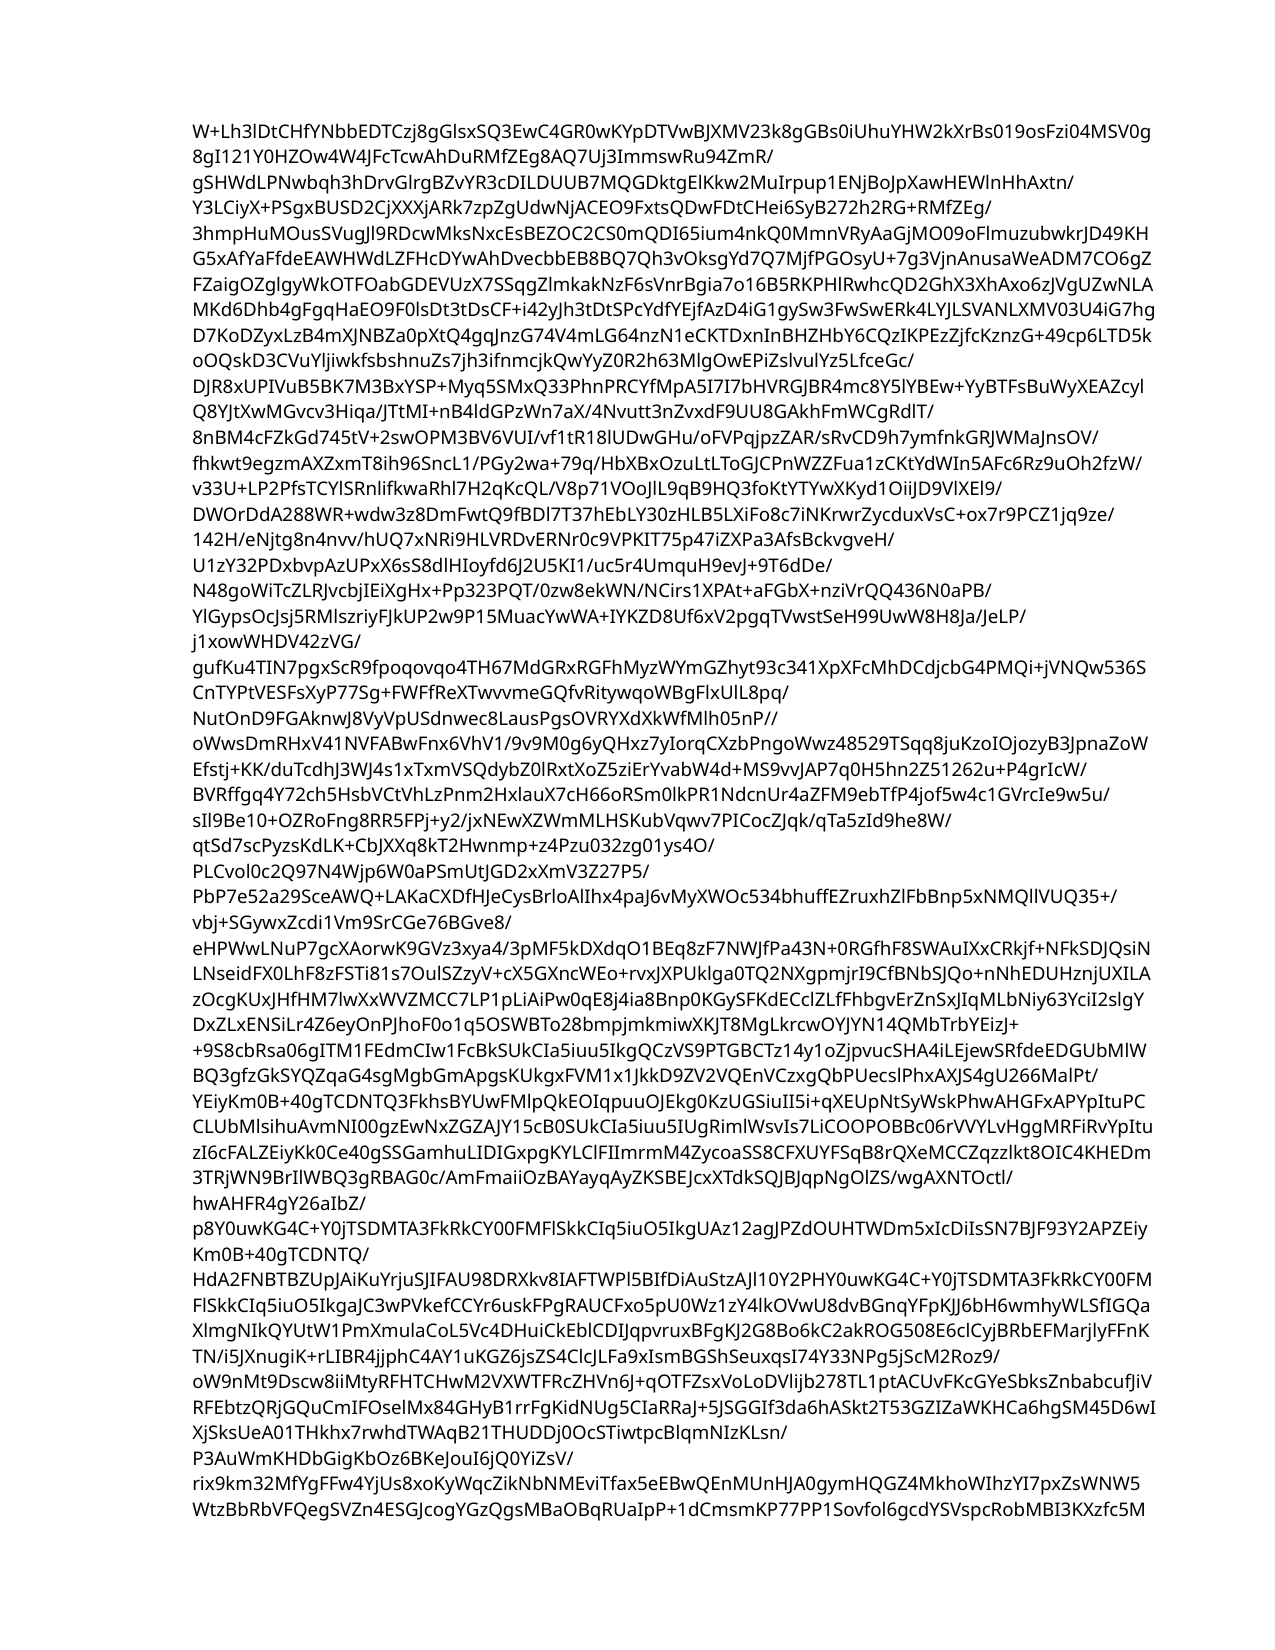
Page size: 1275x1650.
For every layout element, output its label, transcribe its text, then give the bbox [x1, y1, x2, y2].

text W+Lh3lDtCHfYNbbEDTCzj8gGlsxSQ3EwC4GR0wKYpDTVwBJXMV23k8gGBs0iUhuYHW2kXrBs019osFzi04MSV0g8gI121Y0HZOw4W4JFcTcwAhDuRMfZEg8AQ7Uj3ImmswRu94ZmR/gSHWdLPNwbqh3hDrvGlrgBZvYR3cDILDUUB7MQGDktgElKkw2MuIrpup1ENjBoJpXawHEWlnHhAxtn/Y3LCiyX+PSgxBUSD2CjXXXjARk7zpZgUdwNjACEO9FxtsQDwFDtCHei6SyB272h2RG+RMfZEg/3hmpHuMOusSVugJl9RDcwMksNxcEsBEZOC2CS0mQDI65ium4nkQ0MmnVRyAaGjMO09oFlmuzubwkrJD49KHG5xAfYaFfdeEAWHWdLZFHcDYwAhDvecbbEB8BQ7Qh3vOksgYd7Q7MjfPGOsyU+7g3VjnAnusaWeADM7CO6gZFZaigOZglgyWkOTFOabGDEVUzX7SSqgZlmkakNzF6sVnrBgia7o16B5RKPHlRwhcQD2GhX3XhAxo6zJVgUZwNLAMKd6Dhb4gFgqHaEO9F0lsDt3tDsCF+i42yJh3tDtSPcYdfYEjfAzD4iG1gySw3FwSwERk4LYJLSVANLXMV03U4iG7hgD7KoDZyxLzB4mXJNBZa0pXtQ4gqJnzG74V4mLG64nzN1eCKTDxnInBHZHbY6CQzIKPEzZjfcKznzG+49cp6LTD5koOQskD3CVuYljiwkfsbshnuZs7jh3ifnmcjkQwYyZ0R2h63MlgOwEPiZslvulYz5LfceGc/DJR8xUPIVuB5BK7M3BxYSP+Myq5SMxQ33PhnPRCYfMpA5I7I7bHVRGJBR4mc8Y5lYBEw+YyBTFsBuWyXEAZcylQ8YJtXwMGvcv3Hiqa/JTtMI+nB4ldGPzWn7aX/4Nvutt3nZvxdF9UU8GAkhFmWCgRdlT/8nBM4cFZkGd745tV+2swOPM3BV6VUI/vf1tR18lUDwGHu/oFVPqjpzZAR/sRvCD9h7ymfnkGRJWMaJnsOV/fhkwt9egzmAXZxmT8ih96SncL1/PGy2wa+79q/HbXBxOzuLtLToGJCPnWZZFua1zCKtYdWIn5AFc6Rz9uOh2fzW/v33U+LP2PfsTCYlSRnlifkwaRhl7H2qKcQL/V8p71VOoJlL9qB9HQ3foKtYTYwXKyd1OiiJD9VlXEl9/DWOrDdA288WR+wdw3z8DmFwtQ9fBDl7T37hEbLY30zHLB5LXiFo8c7iNKrwrZycduxVsC+ox7r9PCZ1jq9ze/142H/eNjtg8n4nvv/hUQ7xNRi9HLVRDvERNr0c9VPKIT75p47iZXPa3AfsBckvgveH/U1zY32PDxbvpAzUPxX6sS8dlHIoyfd6J2U5KI1/uc5r4UmquH9evJ+9T6dDe/N48goWiTcZLRJvcbjIEiXgHx+Pp323PQT/0zw8ekWN/NCirs1XPAt+aFGbX+nziVrQQ436N0aPB/YlGypsOcJsj5RMlszriyFJkUP2w9P15MuacYwWA+IYKZD8Uf6xV2pgqTVwstSeH99UwW8H8Ja/JeLP/j1xowWHDV42zVG/gufKu4TIN7pgxScR9fpoqovqo4TH67MdGRxRGFhMyzWYmGZhyt93c341XpXFcMhDCdjcbG4PMQi+jVNQw536SCnTYPtVESFsXyP77Sg+FWFfReXTwvvmeGQfvRitywqoWBgFlxUlL8pq/NutOnD9FGAknwJ8VyVpUSdnwec8LausPgsOVRYXdXkWfMlh05nP//oWwsDmRHxV41NVFABwFnx6VhV1/9v9M0g6yQHxz7yIorqCXzbPngoWwz48529TSqq8juKzoIOjozyB3JpnaZoWEfstj+KK/duTcdhJ3WJ4s1xTxmVSQdybZ0lRxtXoZ5ziErYvabW4d+MS9vvJAP7q0H5hn2Z51262u+P4grIcW/BVRffgq4Y72ch5HsbVCtVhLzPnm2HxlauX7cH66oRSm0lkPR1NdcnUr4aZFM9ebTfP4jof5w4c1GVrcIe9w5u/sIl9Be10+OZRoFng8RR5FPj+y2/jxNEwXZWmMLHSKubVqwv7PICocZJqk/qTa5zId9he8W/qtSd7scPyzsKdLK+CbJXXq8kT2Hwnmp+z4Pzu032zg01ys4O/PLCvol0c2Q97N4Wjp6W0aPSmUtJGD2xXmV3Z27P5/PbP7e52a29SceAWQ+LAKaCXDfHJeCysBrloAlIhx4paJ6vMyXWOc534bhuffEZruxhZlFbBnp5xNMQllVUQ35+/vbj+SGywxZcdi1Vm9SrCGe76BGve8/eHPWwLNuP7gcXAorwK9GVz3xya4/3pMF5kDXdqO1BEq8zF7NWJfPa43N+0RGfhF8SWAuIXxCRkjf+NFkSDJQsiNLNseidFX0LhF8zFSTi81s7OulSZzyV+cX5GXncWEo+rvxJXPUklga0TQ2NXgpmjrI9CfBNbSJQo+nNhEDUHznjUXILAzOcgKUxJHfHM7lwXxWVZMCC7LP1pLiAiPw0qE8j4ia8Bnp0KGySFKdECclZLfFhbgvErZnSxJIqMLbNiy63YciI2slgYDxZLxENSiLr4Z6eyOnPJhoF0o1q5OSWBTo28bmpjmkmiwXKJT8MgLkrcwOYJYN14QMbTrbYEizJ++9S8cbRsa06gITM1FEdmCIw1FcBkSUkCIa5iuu5IkgQCzVS9PTGBCTz14y1oZjpvucSHA4iLEjewSRfdeEDGUbMlWBQ3gfzGkSYQZqaG4sgMgbGmApgsKUkgxFVM1x1JkkD9ZV2VQEnVCzxgQbPUecslPhxAXJS4gU266MalPt/YEiyKm0B+40gTCDNTQ3FkhsBYUwFMlpQkEOIqpuuOJEkg0KzUGSiuII5i+qXEUpNtSyWskPhwAHGFxAPYpItuPCCLUbMlsihuAvmNI00gzEwNxZGZAJY15cB0SUkCIa5iuu5IUgRimlWsvIs7LiCOOPOBBc06rVVYLvHggMRFiRvYpItuzI6cFALZEiyKk0Ce40gSSGamhuLIDIGxpgKYLClFIImrmM4ZycoaSS8CFXUYFSqB8rQXeMCCZqzzlkt8OIC4KHEDm3TRjWN9BrIlWBQ3gRBAG0c/AmFmaiiOzBAYayqAyZKSBEJcxXTdkSQJBJqpNgOlZS/wgAXNTOctl/hwAHFR4gY26aIbZ/p8Y0uwKG4C+Y0jTSDMTA3FkRkCY00FMFlSkkCIq5iuO5IkgUAz12agJPZdOUHTWDm5xIcDiIsSN7BJF93Y2APZEiyKm0B+40gTCDNTQ/HdA2FNBTBZUpJAiKuYrjuSJIFAU98DRXkv8IAFTWPl5BIfDiAuStzAJl10Y2PHY0uwKG4C+Y0jTSDMTA3FkRkCY00FMFlSkkCIq5iuO5IkgaJC3wPVkefCCYr6uskFPgRAUCFxo5pU0Wz1zY4lkOVwU8dvBGnqYFpKJJ6bH6wmhyWLSfIGQaXlmgNIkQYUtW1PmXmulaCoL5Vc4DHuiCkEblCDIJqpvruxBFgKJ2G8Bo6kC2akROG508E6clCyjBRbEFMarjlyFFnKTN/i5JXnugiK+rLIBR4jjphC4AY1uKGZ6jsZS4ClcJLFa9xIsmBGShSeuxqsI74Y33NPg5jScM2Roz9/oW9nMt9Dscw8iiMtyRFHTCHwM2VXWTFRcZHVn6J+qOTFZsxVoLoDVlijb278TL1ptACUvFKcGYeSbksZnbabcufJiVRFEbtzQRjGQuCmIFOselMx84GHyB1rrFgKidNUg5CIaRRaJ+5JSGGIf3da6hASkt2T53GZIZaWKHCa6hgSM45D6wIXjSksUeA01THkhx7rwhdTWAqB21THUDDj0OcSTiwtpcBlqmNIzKLsn/P3AuWmKHDbGigKbOz6BKeJouI6jQ0YiZsV/rix9km32MfYgFFw4YjUs8xoKyWqcZikNbNMEviTfax5eEBwQEnMUnHJA0gymHQGZ4MkhoWIhzYI7pxZsWNW5WtzBbRbVFQegSVZn4ESGJcogYGzQgsMBaOBqRUaIpP+1dCmsmKP77PP1Sovfol6gcdYSVspcRobMBI3KXzfc5M [192, 118, 1157, 1522]
